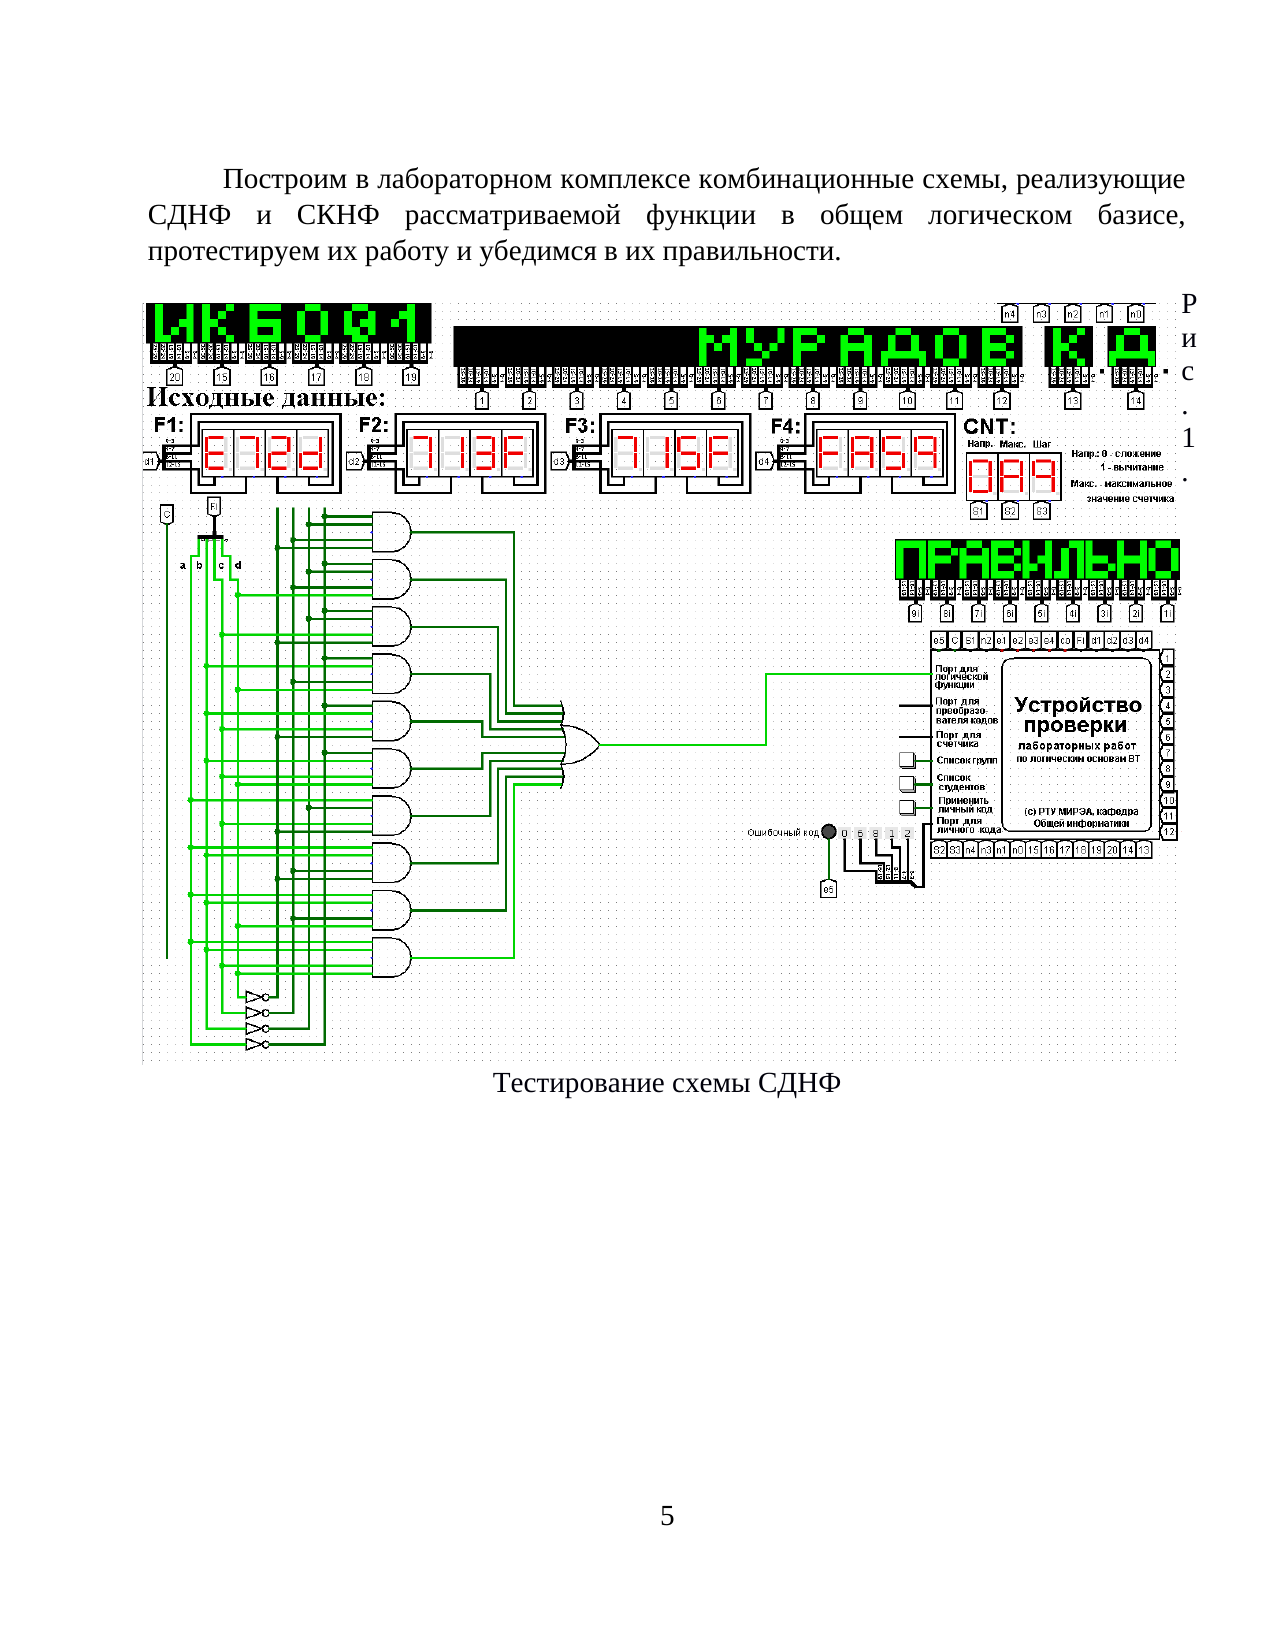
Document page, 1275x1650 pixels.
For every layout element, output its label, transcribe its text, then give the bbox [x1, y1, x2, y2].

text Построим в лабораторном комплексе комбинационные схемы, реализующие СДНФ и СКНФ рассматриваемой функции в общем логическом базисе, протестируем их работу и убедимся в их правильности. [148, 161, 1186, 267]
text Рис.1. Тестирование схемы СДНФ [148, 286, 1186, 312]
picture [142, 303, 1182, 1065]
text Рис.1. Тестирование схемы СДНФ [148, 376, 1186, 1098]
